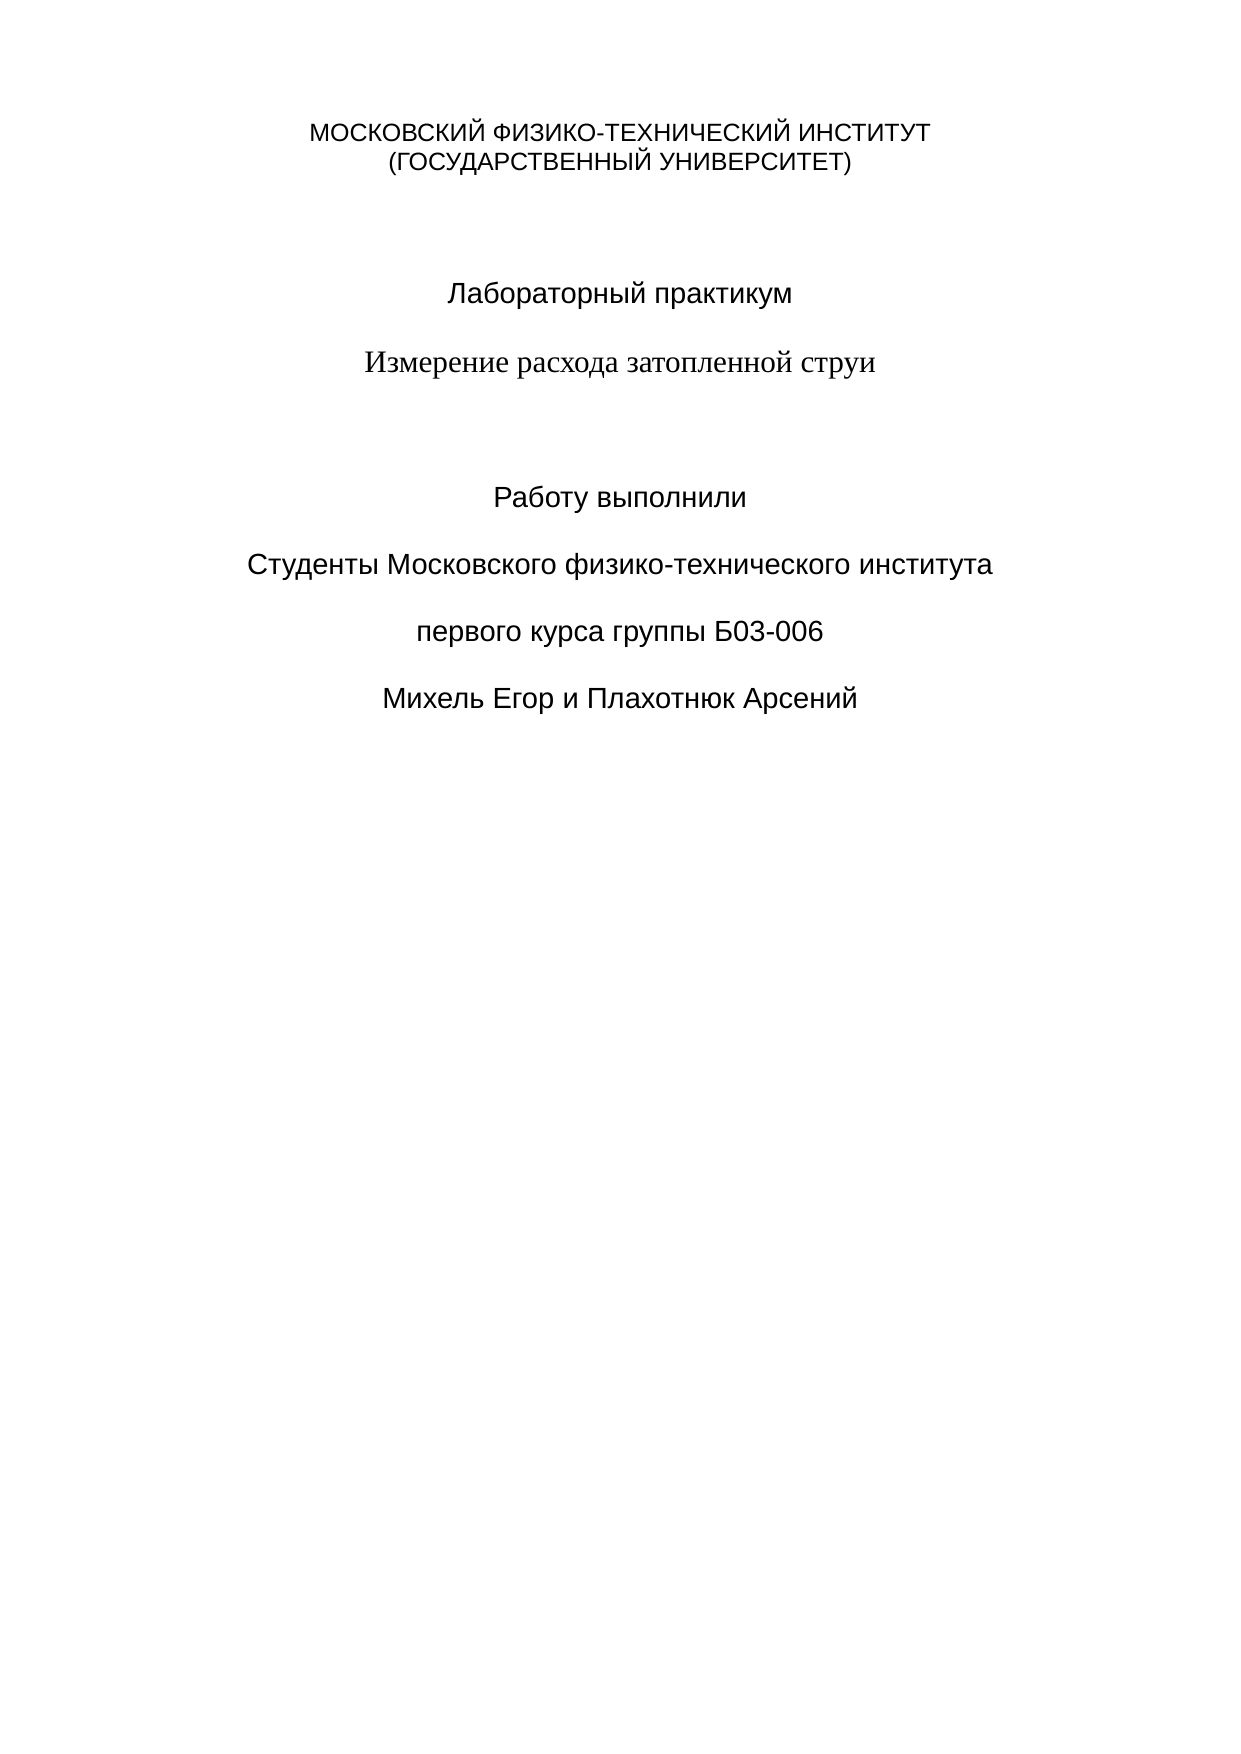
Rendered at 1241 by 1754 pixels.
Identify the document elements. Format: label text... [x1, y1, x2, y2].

text Измерение расхода затопленной струи [118, 343, 1122, 379]
text Лабораторный практикум [118, 276, 1122, 310]
text первого курса группы Б03-006 [118, 614, 1122, 648]
text (ГОСУДАРСТВЕННЫЙ УНИВЕРСИТЕТ) [118, 147, 1122, 176]
text Работу выполнили Студенты Московского физико-технического института [118, 480, 1122, 581]
text МОСКОВСКИЙ ФИЗИКО-ТЕХНИЧЕСКИЙ ИНСТИТУТ [118, 118, 1122, 147]
text Михель Егор и Плахотнюк Арсений [118, 681, 1122, 715]
